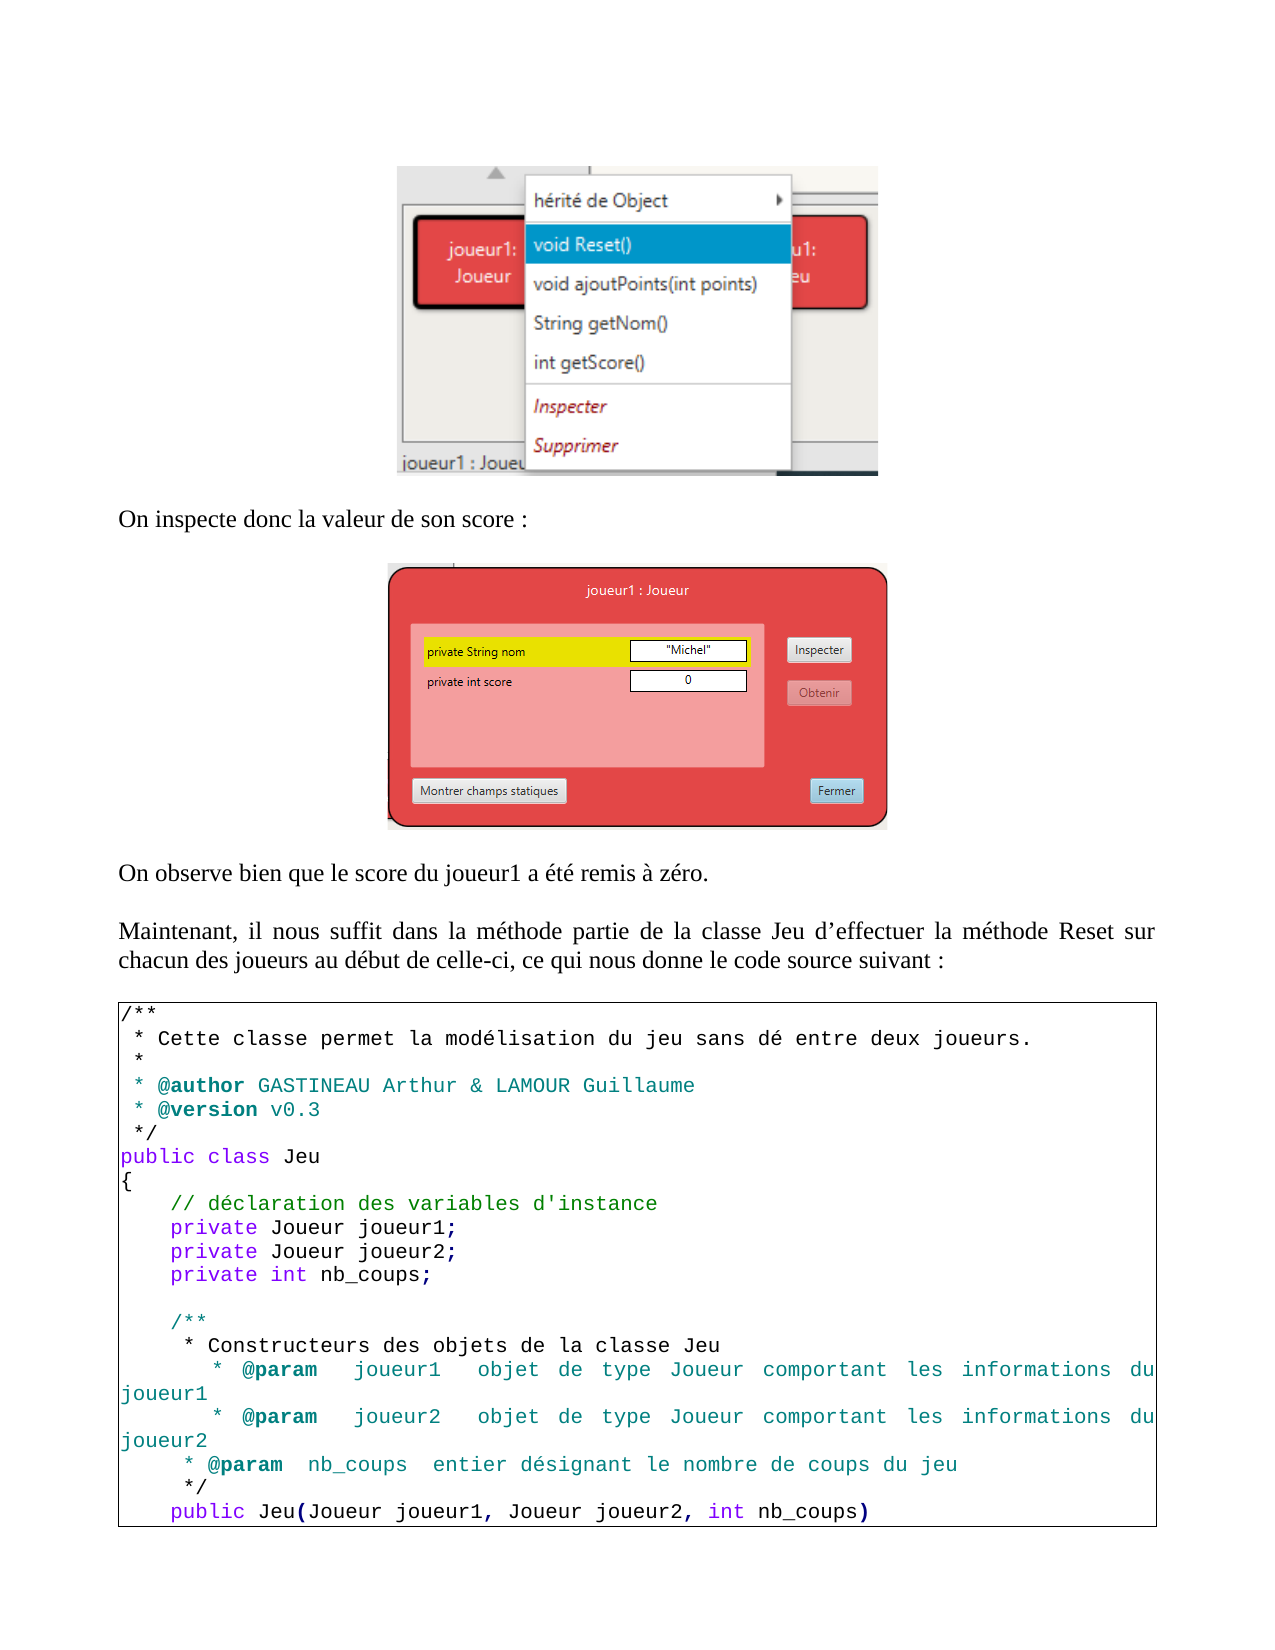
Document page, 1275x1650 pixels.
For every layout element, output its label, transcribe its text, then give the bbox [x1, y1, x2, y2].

text * @param nb_coups entier désignant le nombre de coups du jeu [119, 1452, 1156, 1475]
text private Joueur joueur2; [119, 1239, 1156, 1262]
text { [119, 1168, 1156, 1191]
text public Jeu(Joueur joueur1, Joueur joueur2, int nb_coups) [119, 1499, 1156, 1526]
picture [396, 166, 879, 476]
text */ [119, 1121, 1156, 1144]
text * Cette classe permet la modélisation du jeu sans dé entre deux joueurs. [119, 1026, 1156, 1049]
text */ [119, 1475, 1156, 1499]
text * @version v0.3 [119, 1097, 1156, 1121]
text // déclaration des variables d'instance [119, 1191, 1156, 1215]
text public class Jeu [119, 1144, 1156, 1168]
text On observe bien que le score du joueur1 a été remis à zéro. [118, 858, 1157, 887]
picture [387, 563, 888, 830]
text private Joueur joueur1; [119, 1215, 1156, 1239]
text * @param joueur2 objet de type Joueur comportant les informations du joueur2 [119, 1404, 1156, 1452]
text * [119, 1049, 1156, 1073]
text /** [119, 1003, 1156, 1026]
text Maintenant, il nous suffit dans la méthode partie de la classe Jeu d’effectuer la méthode Reset sur chacun des joueurs au début de celle-ci, ce qui nous donne le code source suivant : [118, 916, 1157, 973]
text private int nb_coups; [119, 1262, 1156, 1288]
text * @param joueur1 objet de type Joueur comportant les informations du joueur1 [119, 1357, 1156, 1404]
text On inspecte donc la valeur de son score : [118, 504, 1157, 533]
text * @author GASTINEAU Arthur & LAMOUR Guillaume [119, 1073, 1156, 1097]
text /** [119, 1310, 1156, 1333]
text * Constructeurs des objets de la classe Jeu [119, 1333, 1156, 1357]
